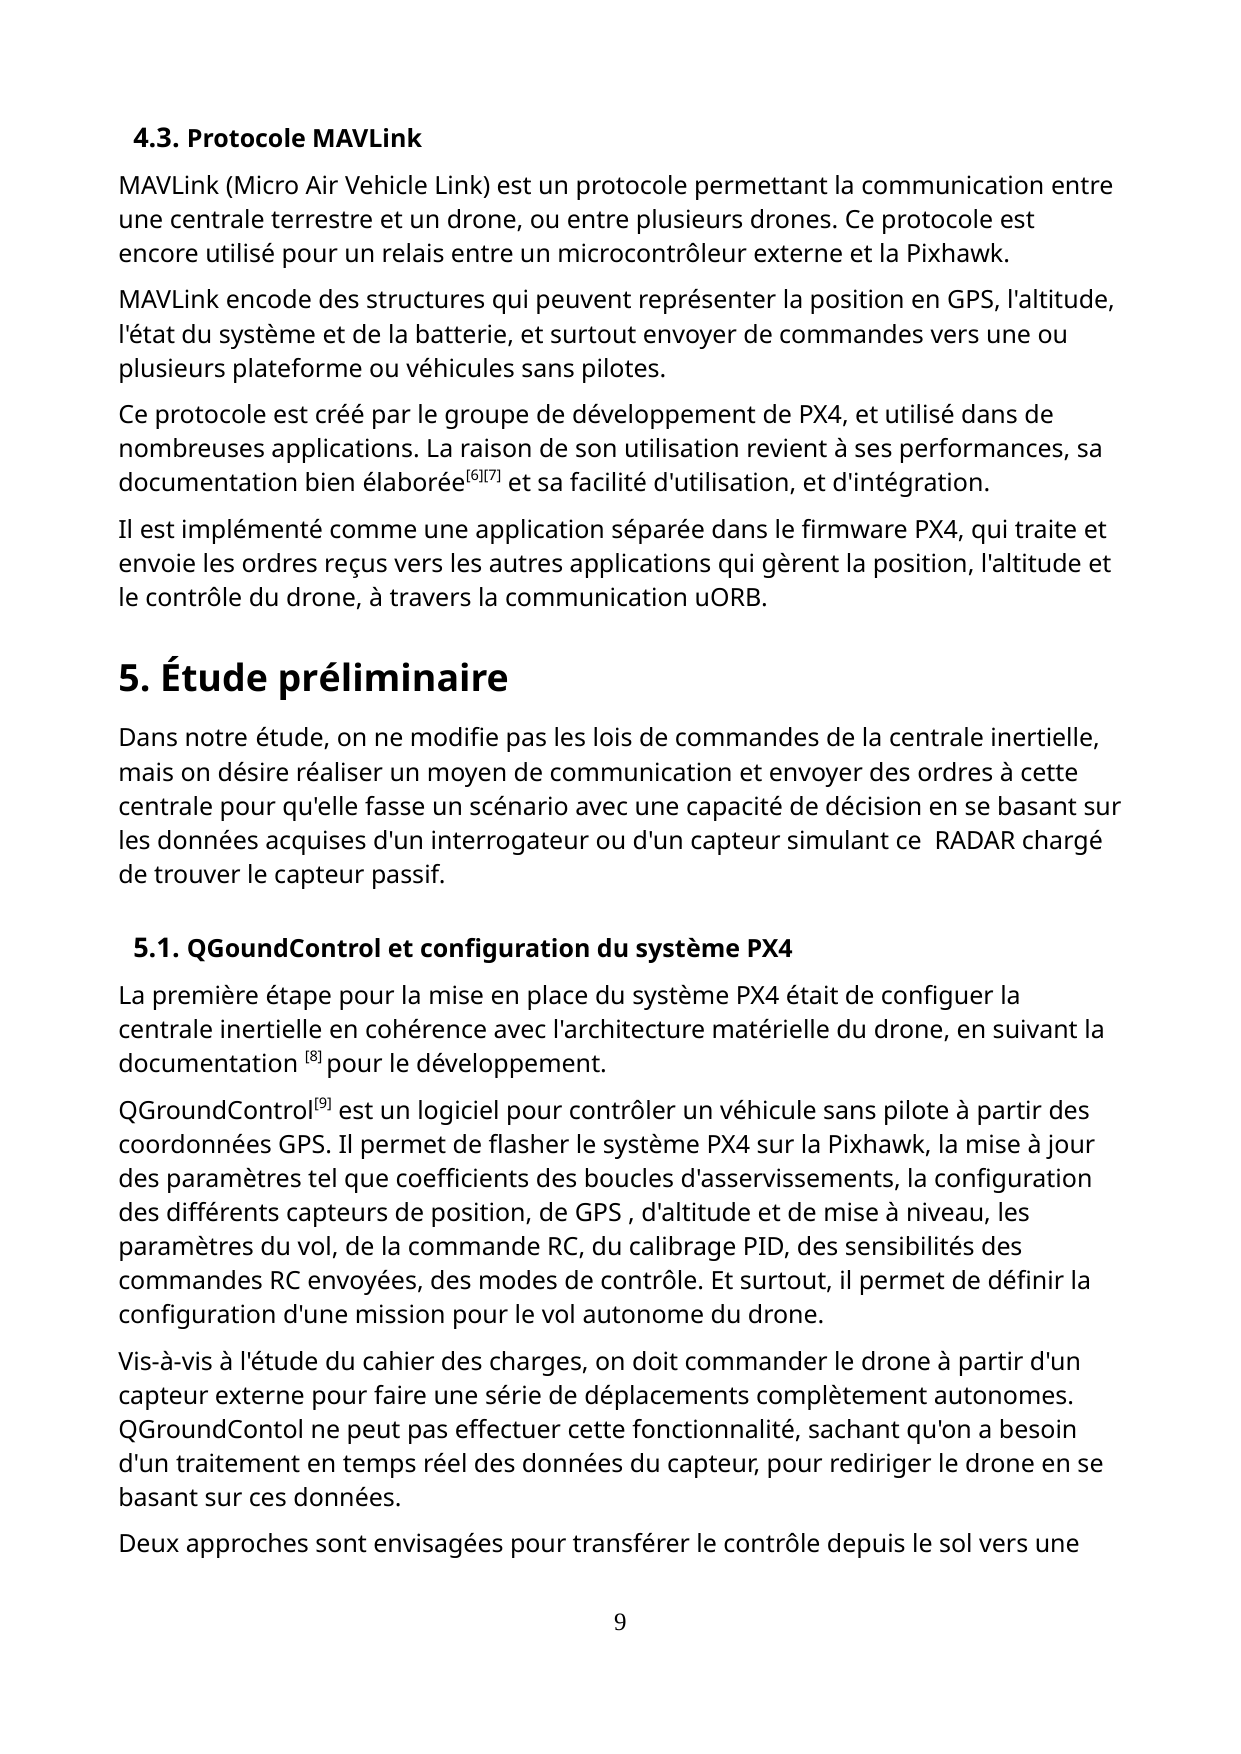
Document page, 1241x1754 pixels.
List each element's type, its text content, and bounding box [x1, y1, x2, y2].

text La première étape pour la mise en place du système PX4 était de configuer la centrale inertielle en cohérence avec l'architecture matérielle du drone, en suivant la documentation [8] pour le développement. [118, 978, 1122, 1080]
subtitle Protocole MAVLink [133, 118, 1122, 155]
text Deux approches sont envisagées pour transférer le contrôle depuis le sol vers une [118, 1526, 1122, 1560]
subtitle QGoundControl et configuration du système PX4 [133, 928, 1122, 965]
text MAVLink (Micro Air Vehicle Link) est un protocole permettant la communication entre une centrale terrestre et un drone, ou entre plusieurs drones. Ce protocole est encore utilisé pour un relais entre un microcontrôleur externe et la Pixhawk. [118, 167, 1122, 270]
text Vis-à-vis à l'étude du cahier des charges, on doit commander le drone à partir d'un capteur externe pour faire une série de déplacements complètement autonomes. QGroundContol ne peut pas effectuer cette fonctionnalité, sachant qu'on a besoin d'un traitement en temps réel des données du capteur, pour rediriger le drone en se basant sur ces données. [118, 1343, 1122, 1513]
subtitle Étude préliminaire [118, 651, 1122, 702]
text MAVLink encode des structures qui peuvent représenter la position en GPS, l'altitude, l'état du système et de la batterie, et surtout envoyer de commandes vers une ou plusieurs plateforme ou véhicules sans pilotes. [118, 282, 1122, 384]
text QGroundControl[9] est un logiciel pour contrôler un véhicule sans pilote à partir des coordonnées GPS. Il permet de flasher le système PX4 sur la Pixhawk, la mise à jour des paramètres tel que coefficients des boucles d'asservissements, la configuration des différents capteurs de position, de GPS , d'altitude et de mise à niveau, les paramètres du vol, de la commande RC, du calibrage PID, des sensibilités des commandes RC envoyées, des modes de contrôle. Et surtout, il permet de définir la configuration d'une mission pour le vol autonome du drone. [118, 1092, 1122, 1331]
text Ce protocole est créé par le groupe de développement de PX4, et utilisé dans de nombreuses applications. La raison de son utilisation revient à ses performances, sa documentation bien élaborée[6][7] et sa facilité d'utilisation, et d'intégration. [118, 397, 1122, 499]
text Dans notre étude, on ne modifie pas les lois de commandes de la centrale inertielle, mais on désire réaliser un moyen de communication et envoyer des ordres à cette centrale pour qu'elle fasse un scénario avec une capacité de décision en se basant sur les données acquises d'un interrogateur ou d'un capteur simulant ce RADAR chargé de trouver le capteur passif. [118, 715, 1122, 891]
text Il est implémenté comme une application séparée dans le firmware PX4, qui traite et envoie les ordres reçus vers les autres applications qui gèrent la position, l'altitude et le contrôle du drone, à travers la communication uORB. [118, 512, 1122, 614]
